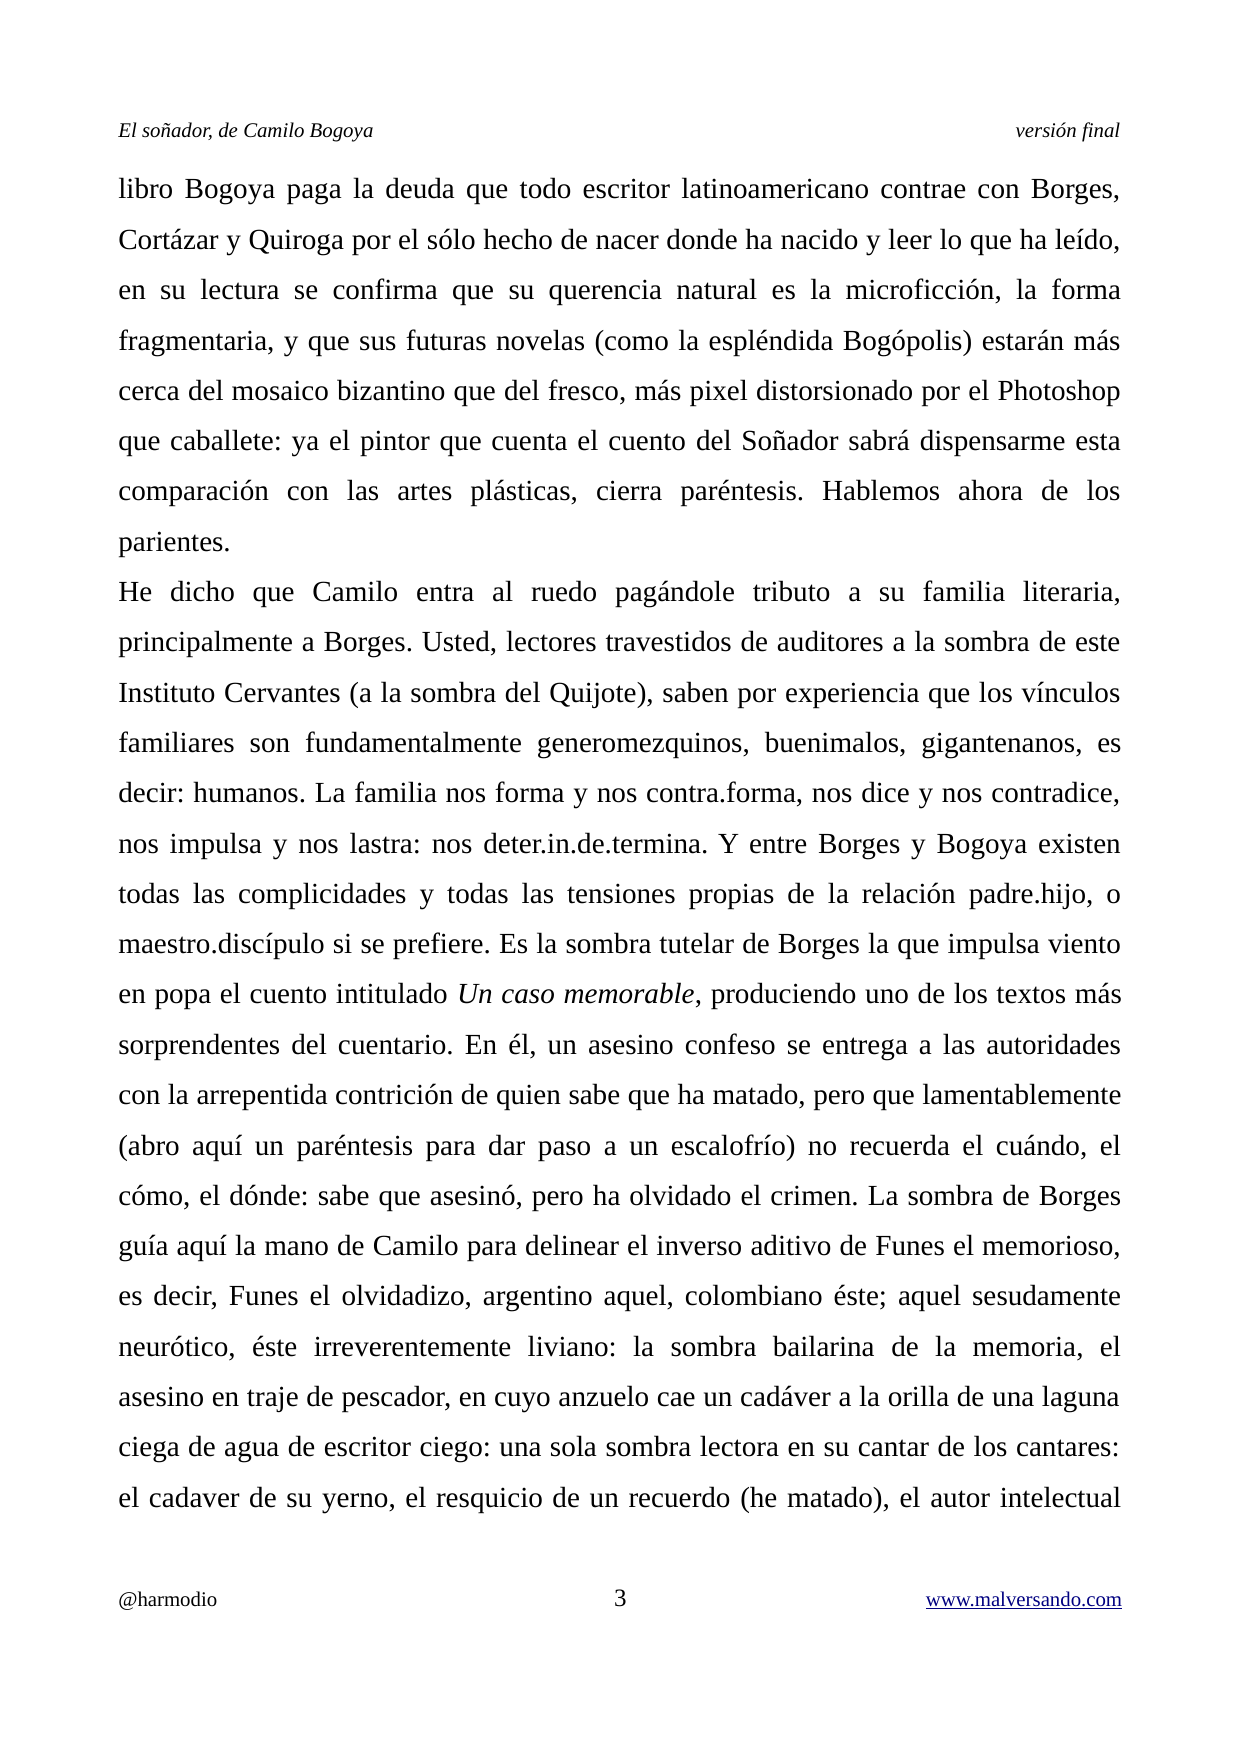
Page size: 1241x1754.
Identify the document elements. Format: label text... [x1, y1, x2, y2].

text He dicho que Camilo entra al ruedo pagándole tributo a su familia literaria, principalmente a Borges. Usted, lectores travestidos de auditores a la sombra de este Instituto Cervantes (a la sombra del Quijote), saben por experiencia que los vínculos familiares son fundamentalmente generomezquinos, buenimalos, gigantenanos, es decir: humanos. La familia nos forma y nos contra.forma, nos dice y nos contradice, nos impulsa y nos lastra: nos deter.in.de.termina. Y entre Borges y Bogoya existen todas las complicidades y todas las tensiones propias de la relación padre.hijo, o maestro.discípulo si se prefiere. Es la sombra tutelar de Borges la que impulsa viento en popa el cuento intitulado Un caso memorable, produciendo uno de los textos más sorprendentes del cuentario. En él, un asesino confeso se entrega a las autoridades con la arrepentida contrición de quien sabe que ha matado, pero que lamentablemente (abro aquí un paréntesis para dar paso a un escalofrío) no recuerda el cuándo, el cómo, el dónde: sabe que asesinó, pero ha olvidado el crimen. La sombra de Borges guía aquí la mano de Camilo para delinear el inverso aditivo de Funes el memorioso, es decir, Funes el olvidadizo, argentino aquel, colombiano éste; aquel sesudamente neurótico, éste irreverentemente liviano: la sombra bailarina de la memoria, el asesino en traje de pescador, en cuyo anzuelo cae un cadáver a la orilla de una laguna ciega de agua de escritor ciego: una sola sombra lectora en su cantar de los cantares: el cadaver de su yerno, el resquicio de un recuerdo (he matado), el autor intelectual [118, 574, 1122, 1513]
text libro Bogoya paga la deuda que todo escritor latinoamericano contrae con Borges, Cortázar y Quiroga por el sólo hecho de nacer donde ha nacido y leer lo que ha leído, en su lectura se confirma que su querencia natural es la microficción, la forma fragmentaria, y que sus futuras novelas (como la espléndida Bogópolis) estarán más cerca del mosaico bizantino que del fresco, más pixel distorsionado por el Photoshop que caballete: ya el pintor que cuenta el cuento del Soñador sabrá dispensarme esta comparación con las artes plásticas, cierra paréntesis. Hablemos ahora de los parientes. [118, 172, 1122, 557]
